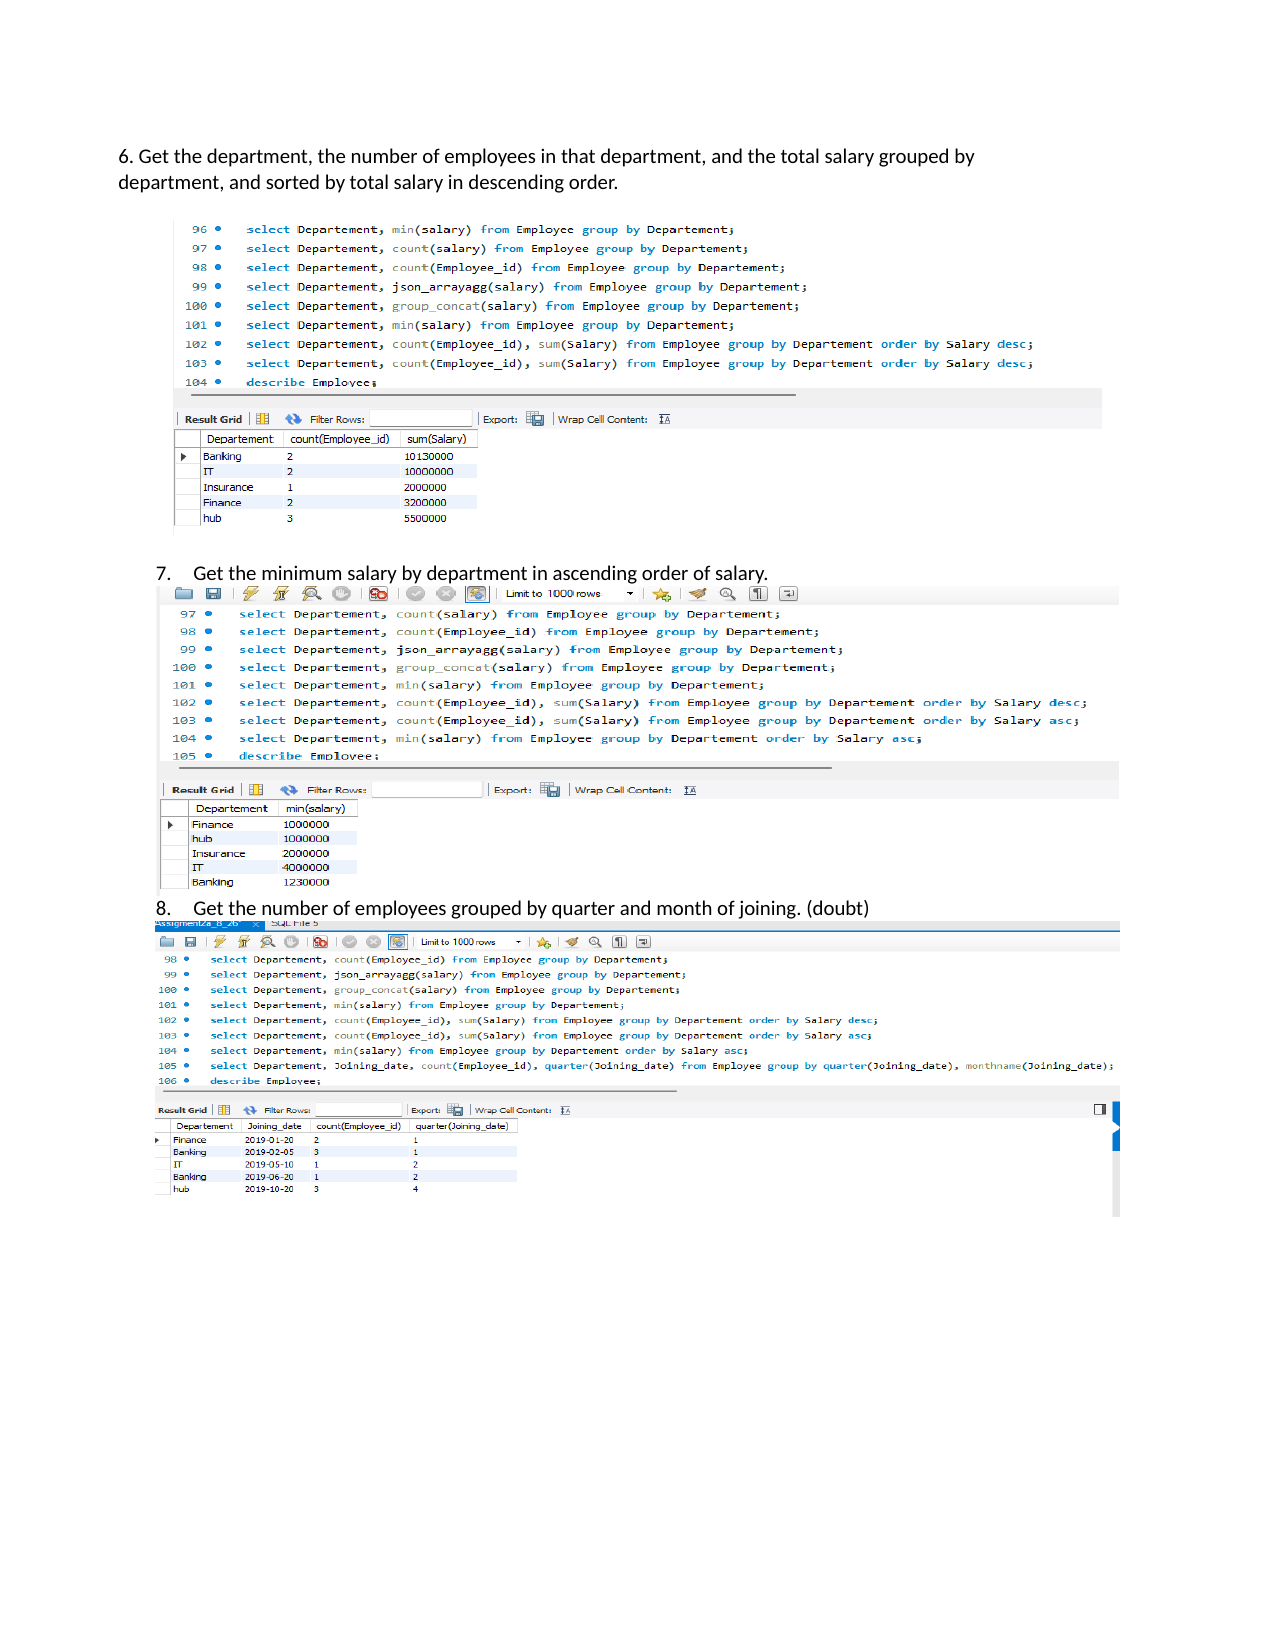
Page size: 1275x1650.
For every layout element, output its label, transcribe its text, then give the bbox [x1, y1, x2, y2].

picture [173, 219, 1103, 535]
picture [156, 586, 1119, 896]
picture [155, 921, 1120, 1217]
text 6. Get the department, the number of employees in that department, and the total salary grouped by [118, 143, 1157, 169]
list Get the minimum salary by department in ascending order of salary. [156, 561, 1157, 586]
list Get the number of employees grouped by quarter and month of joining. (doubt) [156, 586, 1157, 921]
text department, and sorted by total salary in descending order. [118, 169, 1157, 194]
